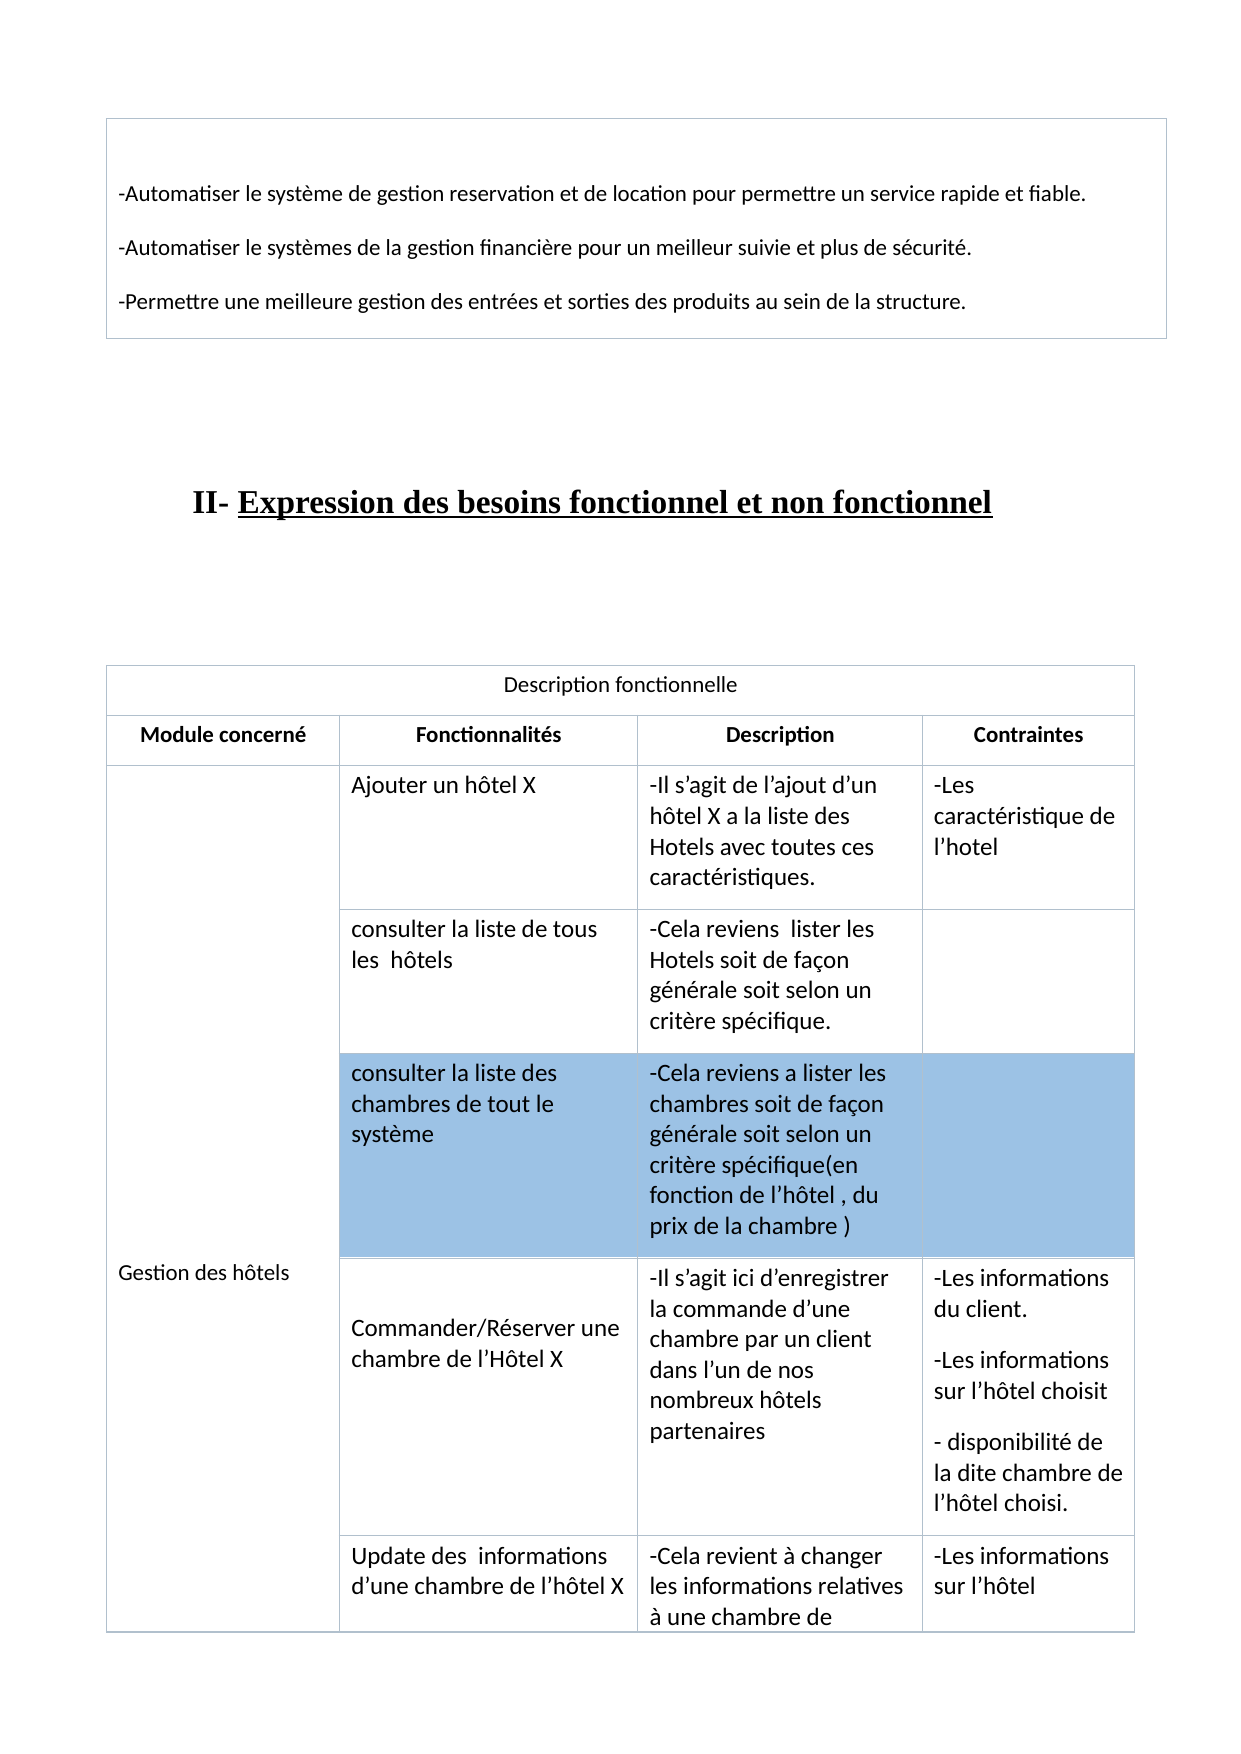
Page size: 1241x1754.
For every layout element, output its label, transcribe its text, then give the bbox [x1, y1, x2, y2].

table_cell Module concerné [107, 716, 339, 764]
table_cell Fonctionnalités [340, 716, 637, 764]
table_cell -Automatiser le système de gestion reservation et de location pour permettre un service rapide et fiable. -Automatiser le systèmes de la gestion financière pour un meilleur suivie et plus de sécurité. -Permettre une meilleure gestion des entrées et sorties des produits au sein de la structure. [107, 119, 1166, 338]
table_cell -Les informations sur l’hôtel [923, 1536, 1134, 1631]
table_cell -Les caractéristique de l’hotel [923, 766, 1134, 908]
table_cell -Cela reviens lister les Hotels soit de façon générale soit selon un critère spécifique. [638, 910, 922, 1052]
table_cell -Il s’agit de l’ajout d’un hôtel X a la liste des Hotels avec toutes ces caractéristiques. [638, 766, 922, 908]
text II- Expression des besoins fonctionnel et non fonctionnel [118, 483, 1122, 521]
table_cell [923, 1054, 1134, 1257]
table_cell Contraintes [923, 716, 1134, 764]
table_cell -Cela revient à changer les informations relatives à une chambre de [638, 1536, 922, 1631]
table_cell -Cela reviens a lister les chambres soit de façon générale soit selon un critère spécifique(en fonction de l’hôtel , du prix de la chambre ) [638, 1054, 922, 1257]
table_cell consulter la liste de tous les hôtels [340, 910, 637, 1052]
table_cell Update des informations d’une chambre de l’hôtel X [340, 1536, 637, 1631]
table_cell [923, 910, 1134, 1052]
table_header Description fonctionnelle [107, 666, 1134, 714]
table_cell Description [638, 716, 922, 764]
table_cell -Il s’agit ici d’enregistrer la commande d’une chambre par un client dans l’un de nos nombreux hôtels partenaires [638, 1259, 922, 1534]
table_cell Ajouter un hôtel X [340, 766, 637, 908]
table_cell -Les informations du client. -Les informations sur l’hôtel choisit - disponibilité de la dite chambre de l’hôtel choisi. [923, 1259, 1134, 1534]
table_cell Gestion des hôtels [107, 766, 339, 1631]
table_cell consulter la liste des chambres de tout le système [340, 1054, 637, 1257]
table_cell Commander/Réserver une chambre de l’Hôtel X [340, 1259, 637, 1534]
